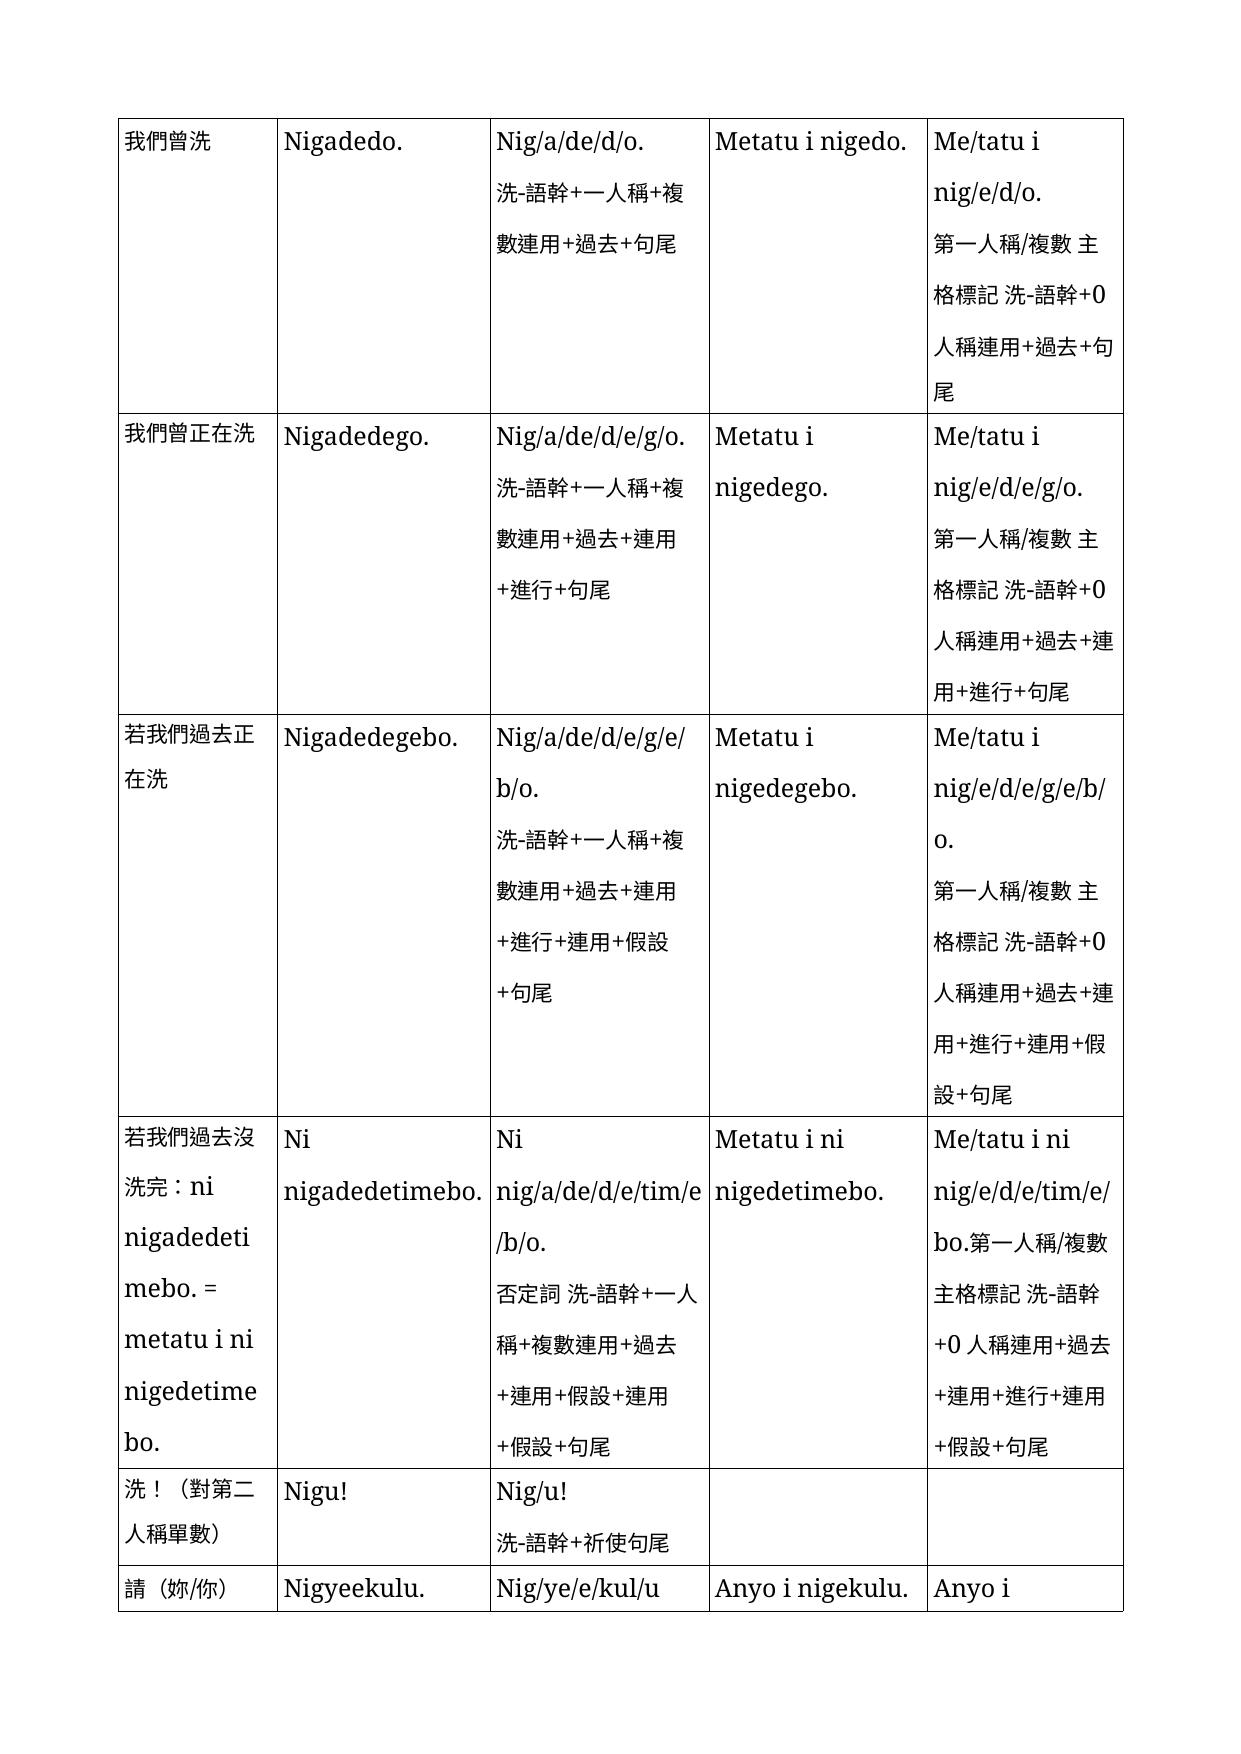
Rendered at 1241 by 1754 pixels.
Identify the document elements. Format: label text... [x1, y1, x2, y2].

table_cell 我們曾正在洗 [119, 414, 277, 713]
table_cell 若我們過去沒洗完：ni nigadedetimebo. = metatu i ni nigedetimebo. [119, 1117, 277, 1468]
table_cell Metatu i ni nigedetimebo. [710, 1117, 927, 1468]
table_cell Nig/a/de/d/e/g/o. 洗-語幹+一人稱+複數連用+過去+連用+進行+句尾 [491, 414, 709, 713]
table_cell Me/tatu i nig/e/d/e/g/e/b/o. 第一人稱/複數 主格標記 洗-語幹+0人稱連用+過去+連用+進行+連用+假設+句尾 [928, 715, 1123, 1116]
table_cell [710, 1469, 927, 1565]
table_cell Metatu i nigedego. [710, 414, 927, 713]
table_cell Ni nigadedetimebo. [278, 1117, 490, 1468]
table_cell Nigadedegebo. [278, 715, 490, 1116]
table_cell Nigyeekulu. [278, 1566, 490, 1611]
table_cell Nigu! [278, 1469, 490, 1565]
table_cell Anyo i [928, 1566, 1123, 1611]
table_cell Nig/a/de/d/o. 洗-語幹+一人稱+複數連用+過去+句尾 [491, 119, 709, 413]
table_cell Me/tatu i nig/e/d/o. 第一人稱/複數 主格標記 洗-語幹+0人稱連用+過去+句尾 [928, 119, 1123, 413]
table_cell Nigadedo. [278, 119, 490, 413]
table_cell Nig/a/de/d/e/g/e/b/o. 洗-語幹+一人稱+複數連用+過去+連用+進行+連用+假設+句尾 [491, 715, 709, 1116]
table_cell 若我們過去正在洗 [119, 715, 277, 1116]
table_cell Nig/ye/e/kul/u [491, 1566, 709, 1611]
table_cell [928, 1469, 1123, 1565]
table_cell Nig/u! 洗-語幹+祈使句尾 [491, 1469, 709, 1565]
table_cell Me/tatu i nig/e/d/e/g/o. 第一人稱/複數 主格標記 洗-語幹+0人稱連用+過去+連用+進行+句尾 [928, 414, 1123, 713]
table_cell 洗！（對第二人稱單數） [119, 1469, 277, 1565]
table_cell Me/tatu i ni nig/e/d/e/tim/e/bo.第一人稱/複數 主格標記 洗-語幹+0人稱連用+過去+連用+進行+連用+假設+句尾 [928, 1117, 1123, 1468]
table_cell Metatu i nigedo. [710, 119, 927, 413]
table_cell 請（妳/你） [119, 1566, 277, 1611]
table_cell Nigadedego. [278, 414, 490, 713]
table_cell 我們曾洗 [119, 119, 277, 413]
table_cell Ni nig/a/de/d/e/tim/e/b/o. 否定詞 洗-語幹+一人稱+複數連用+過去+連用+假設+連用+假設+句尾 [491, 1117, 709, 1468]
table_cell Metatu i nigedegebo. [710, 715, 927, 1116]
table_cell Anyo i nigekulu. [710, 1566, 927, 1611]
